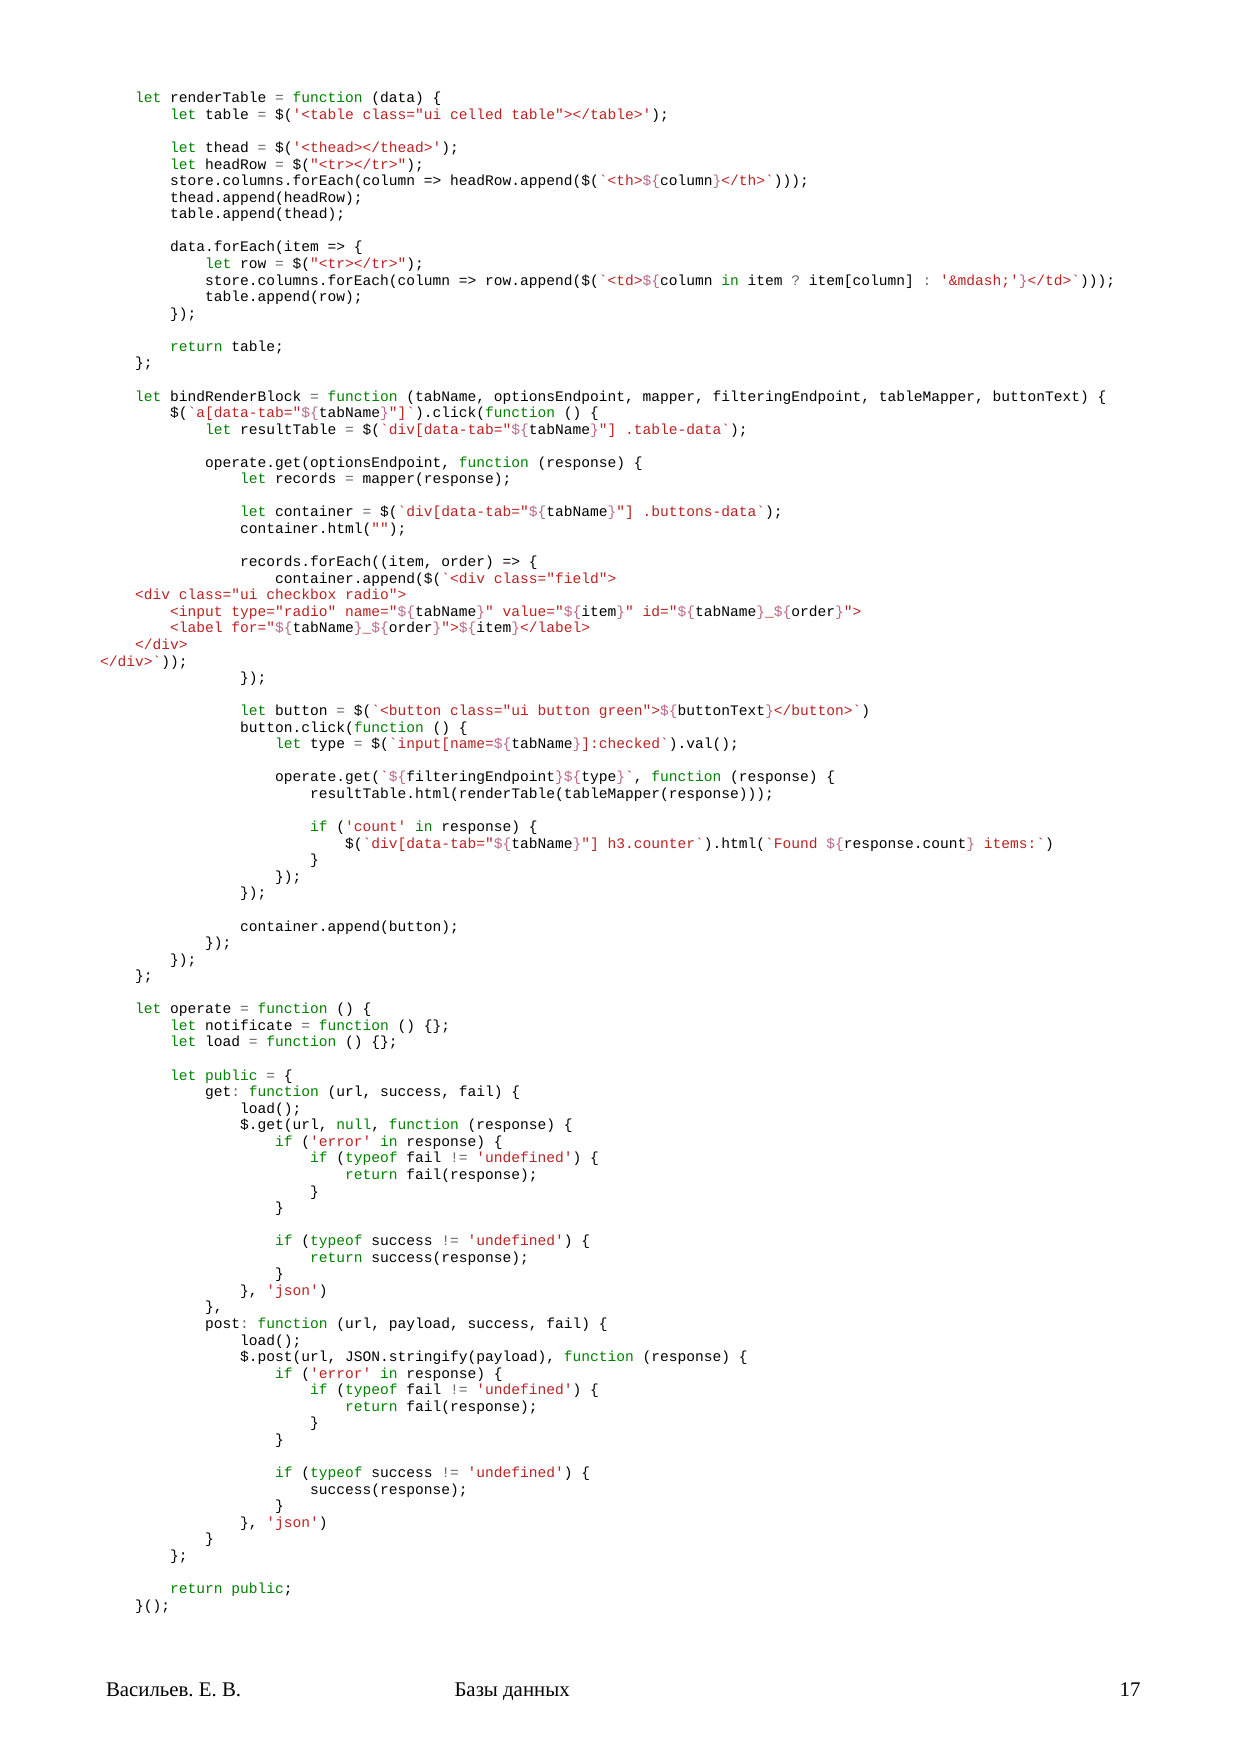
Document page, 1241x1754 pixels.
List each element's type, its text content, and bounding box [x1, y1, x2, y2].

text }); [100, 869, 1146, 886]
text let load = function () {}; [100, 1035, 1146, 1051]
text load(); [100, 1333, 1146, 1349]
text $.get(url, null, function (response) { [100, 1117, 1146, 1134]
text $(`a[data-tab="${tabName}"]`).click(function () { [100, 405, 1146, 422]
text </div>`)); [100, 654, 1146, 670]
text operate.get(optionsEndpoint, function (response) { [100, 455, 1146, 472]
text let headRow = $("<tr></tr>"); [100, 157, 1146, 173]
text load(); [100, 1101, 1146, 1117]
text get: function (url, success, fail) { [100, 1084, 1146, 1101]
text button.click(function () { [100, 720, 1146, 737]
text } [100, 1532, 1146, 1548]
text <input type="radio" name="${tabName}" value="${item}" id="${tabName}_${order}"> [100, 604, 1146, 621]
text let public = { [100, 1068, 1146, 1084]
text let thead = $('<thead></thead>'); [100, 140, 1146, 157]
text table.append(thead); [100, 207, 1146, 223]
text if (typeof success != 'undefined') { [100, 1233, 1146, 1250]
text data.forEach(item => { [100, 240, 1146, 256]
text } [100, 852, 1146, 869]
text $.post(url, JSON.stringify(payload), function (response) { [100, 1349, 1146, 1366]
text return success(response); [100, 1250, 1146, 1267]
text let records = mapper(response); [100, 472, 1146, 488]
text } [100, 1432, 1146, 1449]
text $(`div[data-tab="${tabName}"] h3.counter`).html(`Found ${response.count} items:`) [100, 836, 1146, 852]
text let table = $('<table class="ui celled table"></table>'); [100, 107, 1146, 124]
text } [100, 1416, 1146, 1432]
text container.html(""); [100, 521, 1146, 538]
text }); [100, 886, 1146, 902]
text <div class="ui checkbox radio"> [100, 587, 1146, 604]
text let bindRenderBlock = function (tabName, optionsEndpoint, mapper, filteringEndpoint, tableMapper, buttonText) { [100, 389, 1146, 405]
text }); [100, 952, 1146, 968]
text table.append(row); [100, 289, 1146, 306]
text if ('count' in response) { [100, 819, 1146, 836]
text }; [100, 356, 1146, 372]
text let resultTable = $(`div[data-tab="${tabName}"] .table-data`); [100, 422, 1146, 438]
text }); [100, 935, 1146, 952]
text return table; [100, 339, 1146, 356]
text }; [100, 1548, 1146, 1565]
text </div> [100, 637, 1146, 654]
text store.columns.forEach(column => headRow.append($(`<th>${column}</th>`))); [100, 173, 1146, 190]
text } [100, 1498, 1146, 1515]
text let row = $("<tr></tr>"); [100, 256, 1146, 273]
text }); [100, 306, 1146, 322]
text store.columns.forEach(column => row.append($(`<td>${column in item ? item[column] : '&mdash;'}</td>`))); [100, 273, 1146, 289]
text let operate = function () { [100, 1002, 1146, 1018]
text }, [100, 1300, 1146, 1316]
text let button = $(`<button class="ui button green">${buttonText}</button>`) [100, 703, 1146, 720]
text }, 'json') [100, 1283, 1146, 1300]
text success(response); [100, 1482, 1146, 1498]
text let container = $(`div[data-tab="${tabName}"] .buttons-data`); [100, 505, 1146, 521]
text } [100, 1200, 1146, 1217]
text if (typeof fail != 'undefined') { [100, 1151, 1146, 1167]
text } [100, 1267, 1146, 1283]
text }; [100, 968, 1146, 985]
text operate.get(`${filteringEndpoint}${type}`, function (response) { [100, 770, 1146, 786]
text }(); [100, 1598, 1146, 1614]
text post: function (url, payload, success, fail) { [100, 1316, 1146, 1333]
text }, 'json') [100, 1515, 1146, 1532]
text <label for="${tabName}_${order}">${item}</label> [100, 621, 1146, 637]
text if (typeof fail != 'undefined') { [100, 1382, 1146, 1399]
text let renderTable = function (data) { [100, 91, 1146, 107]
text }); [100, 670, 1146, 687]
text if (typeof success != 'undefined') { [100, 1465, 1146, 1482]
text return public; [100, 1581, 1146, 1598]
text container.append($(`<div class="field"> [100, 571, 1146, 587]
text let notificate = function () {}; [100, 1018, 1146, 1035]
text let type = $(`input[name=${tabName}]:checked`).val(); [100, 737, 1146, 753]
text return fail(response); [100, 1399, 1146, 1416]
text container.append(button); [100, 919, 1146, 935]
text if ('error' in response) { [100, 1134, 1146, 1151]
text thead.append(headRow); [100, 190, 1146, 207]
text } [100, 1184, 1146, 1200]
text if ('error' in response) { [100, 1366, 1146, 1382]
text records.forEach((item, order) => { [100, 554, 1146, 571]
text return fail(response); [100, 1167, 1146, 1184]
text resultTable.html(renderTable(tableMapper(response))); [100, 786, 1146, 803]
